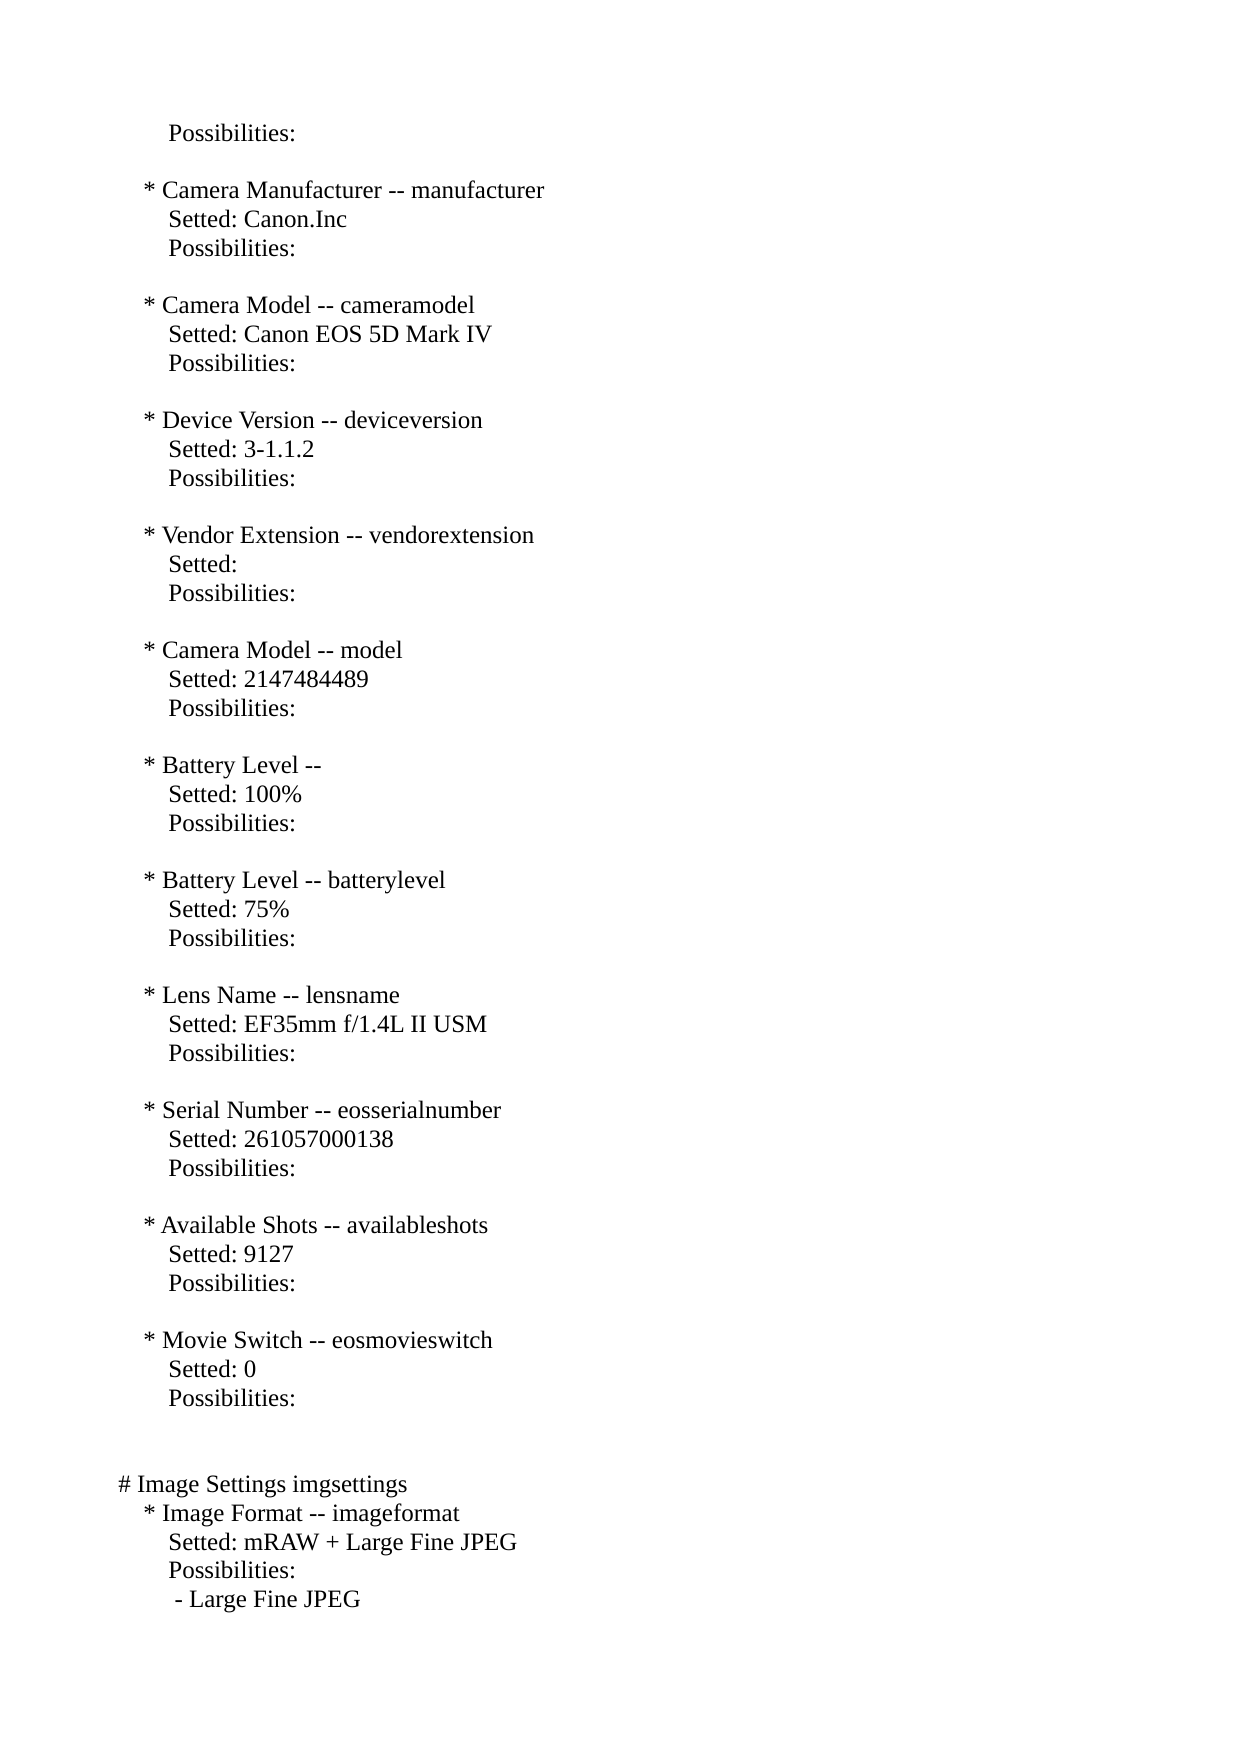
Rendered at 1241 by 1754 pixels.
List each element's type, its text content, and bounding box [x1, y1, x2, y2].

text # Image Settings imgsettings [118, 1469, 1122, 1498]
text Setted: [118, 549, 1122, 578]
text Setted: 261057000138 [118, 1124, 1122, 1153]
text * Serial Number -- eosserialnumber [118, 1096, 1122, 1124]
text * Battery Level -- [118, 751, 1122, 779]
text Setted: 2147484489 [118, 664, 1122, 693]
text Setted: 75% [118, 894, 1122, 923]
text Setted: EF35mm f/1.4L II USM [118, 1009, 1122, 1038]
text * Battery Level -- batterylevel [118, 866, 1122, 894]
text Setted: 3-1.1.2 [118, 434, 1122, 463]
text * Movie Switch -- eosmovieswitch [118, 1326, 1122, 1354]
text Setted: 100% [118, 779, 1122, 808]
text Possibilities: [118, 1556, 1122, 1584]
text Possibilities: [118, 118, 1122, 147]
text Setted: Canon EOS 5D Mark IV [118, 319, 1122, 348]
text * Available Shots -- availableshots [118, 1211, 1122, 1239]
text Setted: mRAW + Large Fine JPEG [118, 1527, 1122, 1556]
text * Lens Name -- lensname [118, 981, 1122, 1009]
text Possibilities: [118, 1038, 1122, 1067]
text * Image Format -- imageformat [118, 1498, 1122, 1527]
text * Camera Model -- cameramodel [118, 291, 1122, 319]
text Possibilities: [118, 693, 1122, 722]
text Possibilities: [118, 1153, 1122, 1182]
text Possibilities: [118, 463, 1122, 492]
text * Camera Model -- model [118, 636, 1122, 664]
text Setted: 9127 [118, 1239, 1122, 1268]
text Possibilities: [118, 1268, 1122, 1297]
text Possibilities: [118, 348, 1122, 377]
text Possibilities: [118, 808, 1122, 837]
text Possibilities: [118, 578, 1122, 607]
text Setted: 0 [118, 1354, 1122, 1383]
text * Vendor Extension -- vendorextension [118, 521, 1122, 549]
text Possibilities: [118, 233, 1122, 262]
text Possibilities: [118, 923, 1122, 952]
text * Camera Manufacturer -- manufacturer [118, 176, 1122, 204]
text Possibilities: [118, 1383, 1122, 1412]
text - Large Fine JPEG [118, 1584, 1122, 1613]
text * Device Version -- deviceversion [118, 406, 1122, 434]
text Setted: Canon.Inc [118, 204, 1122, 233]
